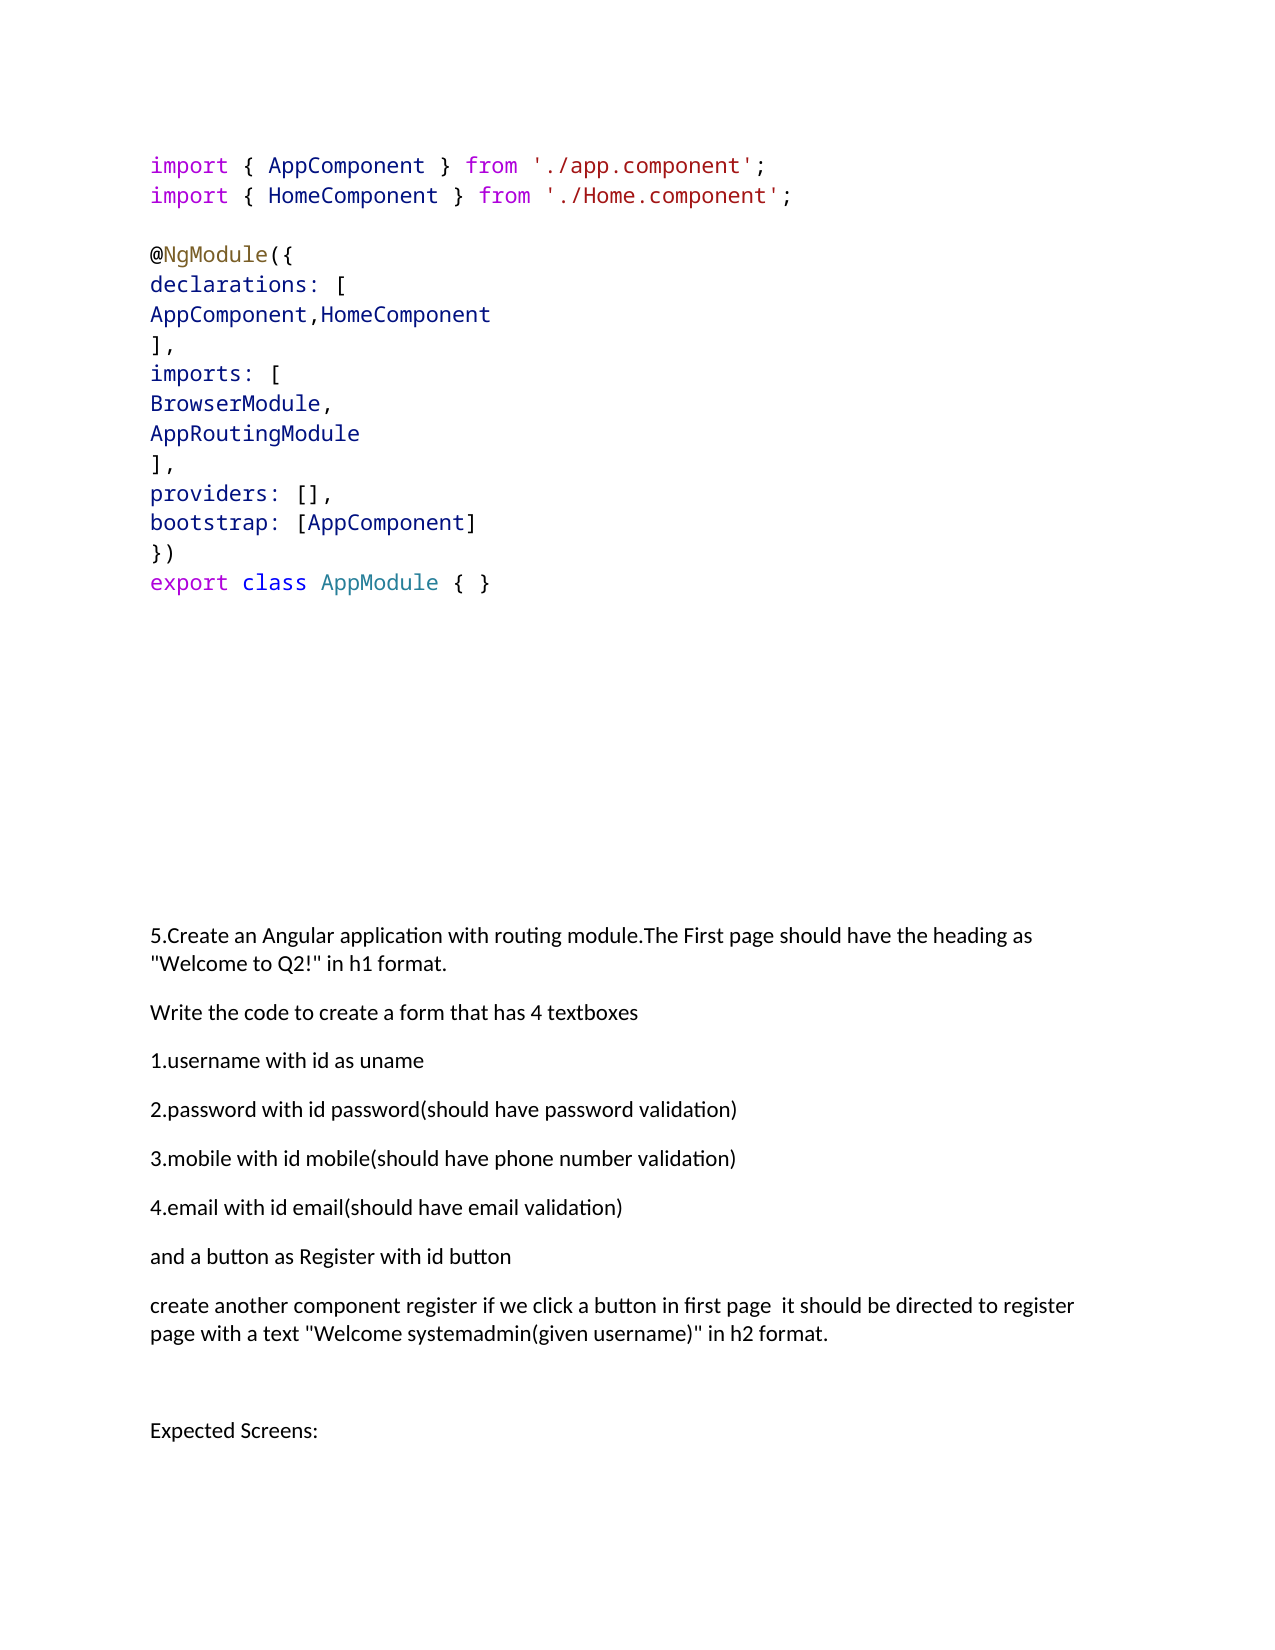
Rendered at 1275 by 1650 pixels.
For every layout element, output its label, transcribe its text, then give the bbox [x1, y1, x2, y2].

text 1.username with id as uname [150, 1047, 1125, 1074]
text import { AppComponent } from './app.component'; [150, 150, 1125, 180]
text Write the code to create a form that has 4 textboxes [150, 998, 1125, 1026]
text providers: [], [150, 478, 1125, 507]
text and a button as Register with id button [150, 1242, 1125, 1270]
text 2.password with id password(should have password validation) [150, 1095, 1125, 1123]
text bootstrap: [AppComponent] [150, 507, 1125, 537]
text declarations: [ [150, 269, 1125, 299]
text 3.mobile with id mobile(should have phone number validation) [150, 1144, 1125, 1172]
text imports: [ [150, 358, 1125, 388]
text }) [150, 537, 1125, 567]
text import { HomeComponent } from './Home.component'; [150, 180, 1125, 209]
text BrowserModule, [150, 388, 1125, 418]
text export class AppModule { } [150, 567, 1125, 597]
text 4.email with id email(should have email validation) [150, 1193, 1125, 1221]
text AppRoutingModule [150, 418, 1125, 448]
text @NgModule({ [150, 239, 1125, 269]
text 5.Create an Angular application with routing module.The First page should have the heading as "Welcome to Q2!" in h1 format. [150, 921, 1125, 977]
text Expected Screens: [150, 1417, 1125, 1444]
text AppComponent,HomeComponent [150, 299, 1125, 329]
text ], [150, 448, 1125, 478]
text create another component register if we click a button in first page it should be directed to register page with a text "Welcome systemadmin(given username)" in h2 format. [150, 1291, 1125, 1347]
text ], [150, 329, 1125, 358]
